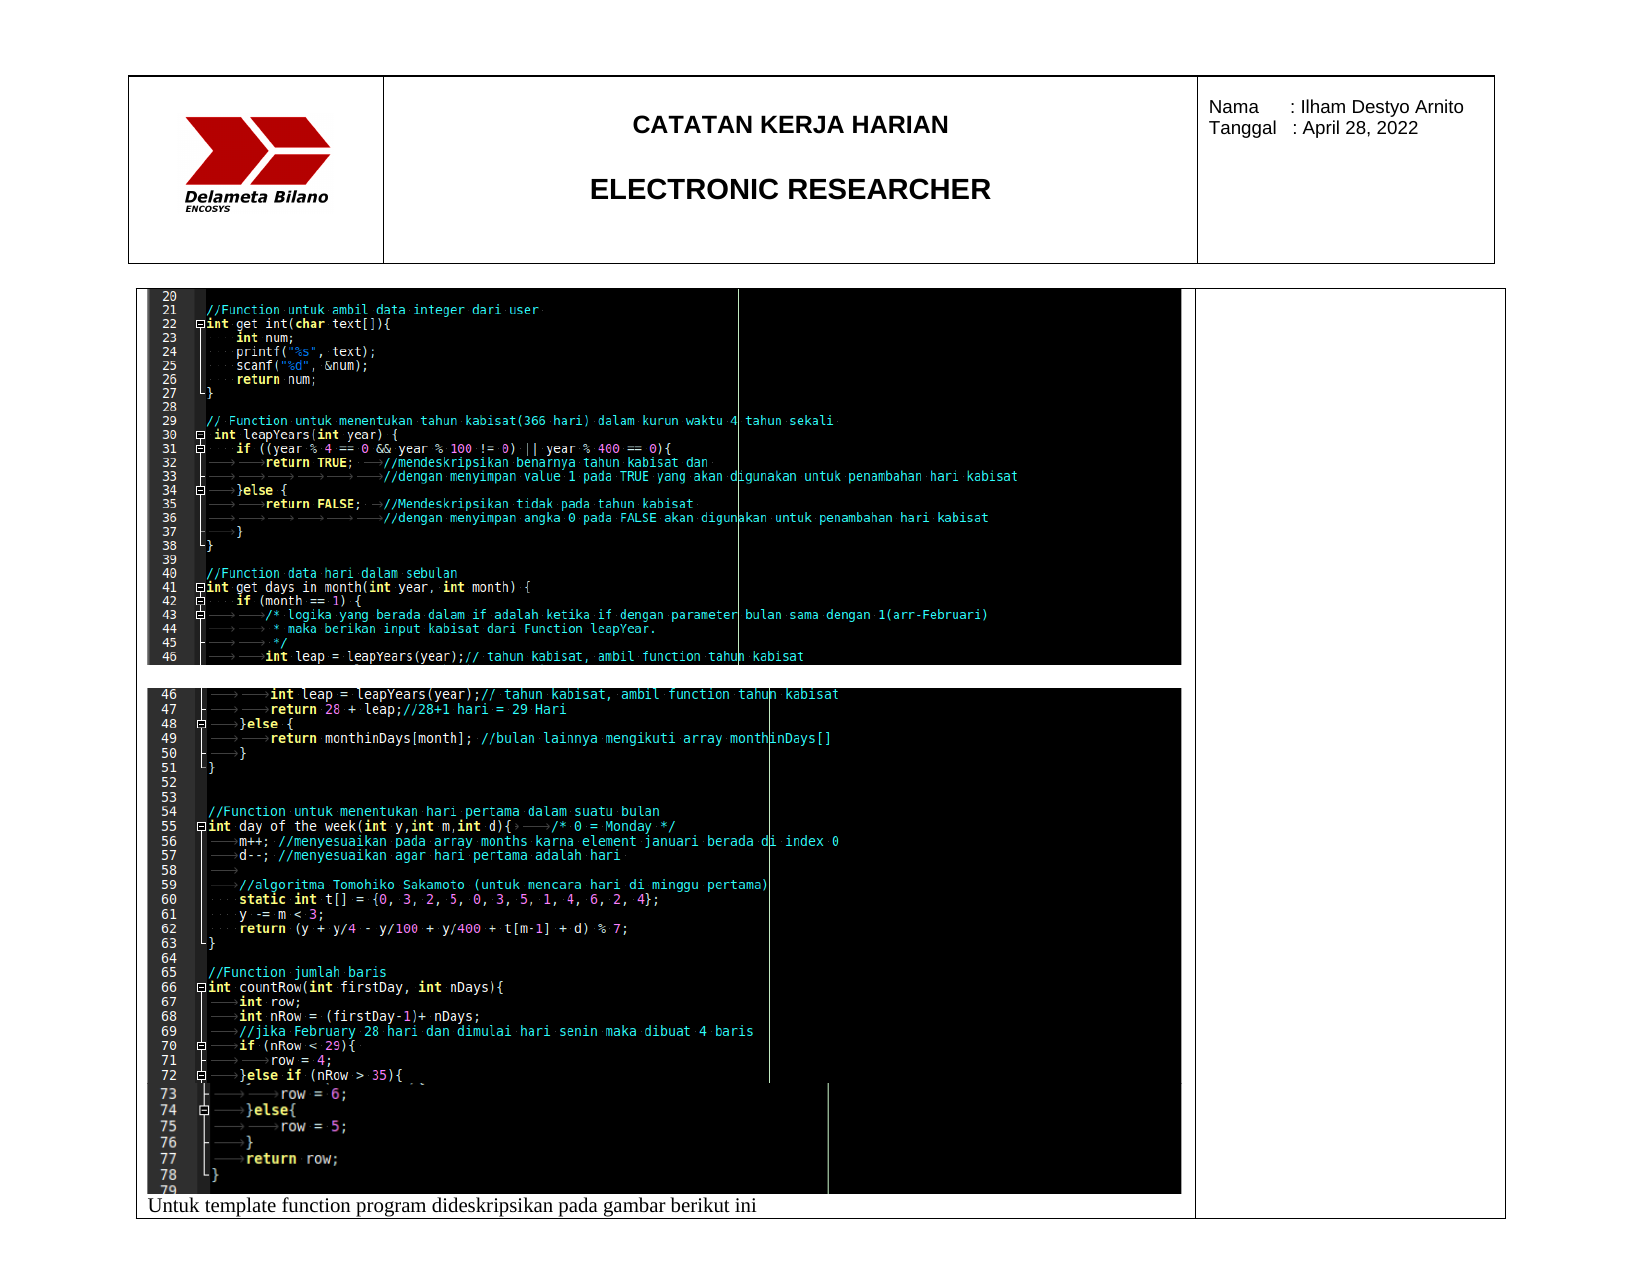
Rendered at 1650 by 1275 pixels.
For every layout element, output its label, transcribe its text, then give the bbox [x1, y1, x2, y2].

picture [147, 688, 1182, 1194]
table_cell [1196, 289, 1505, 1217]
table_cell Untuk template function program dideskripsikan pada gambar berikut ini [137, 289, 1195, 1217]
picture [147, 289, 1182, 665]
picture [176, 113, 335, 214]
